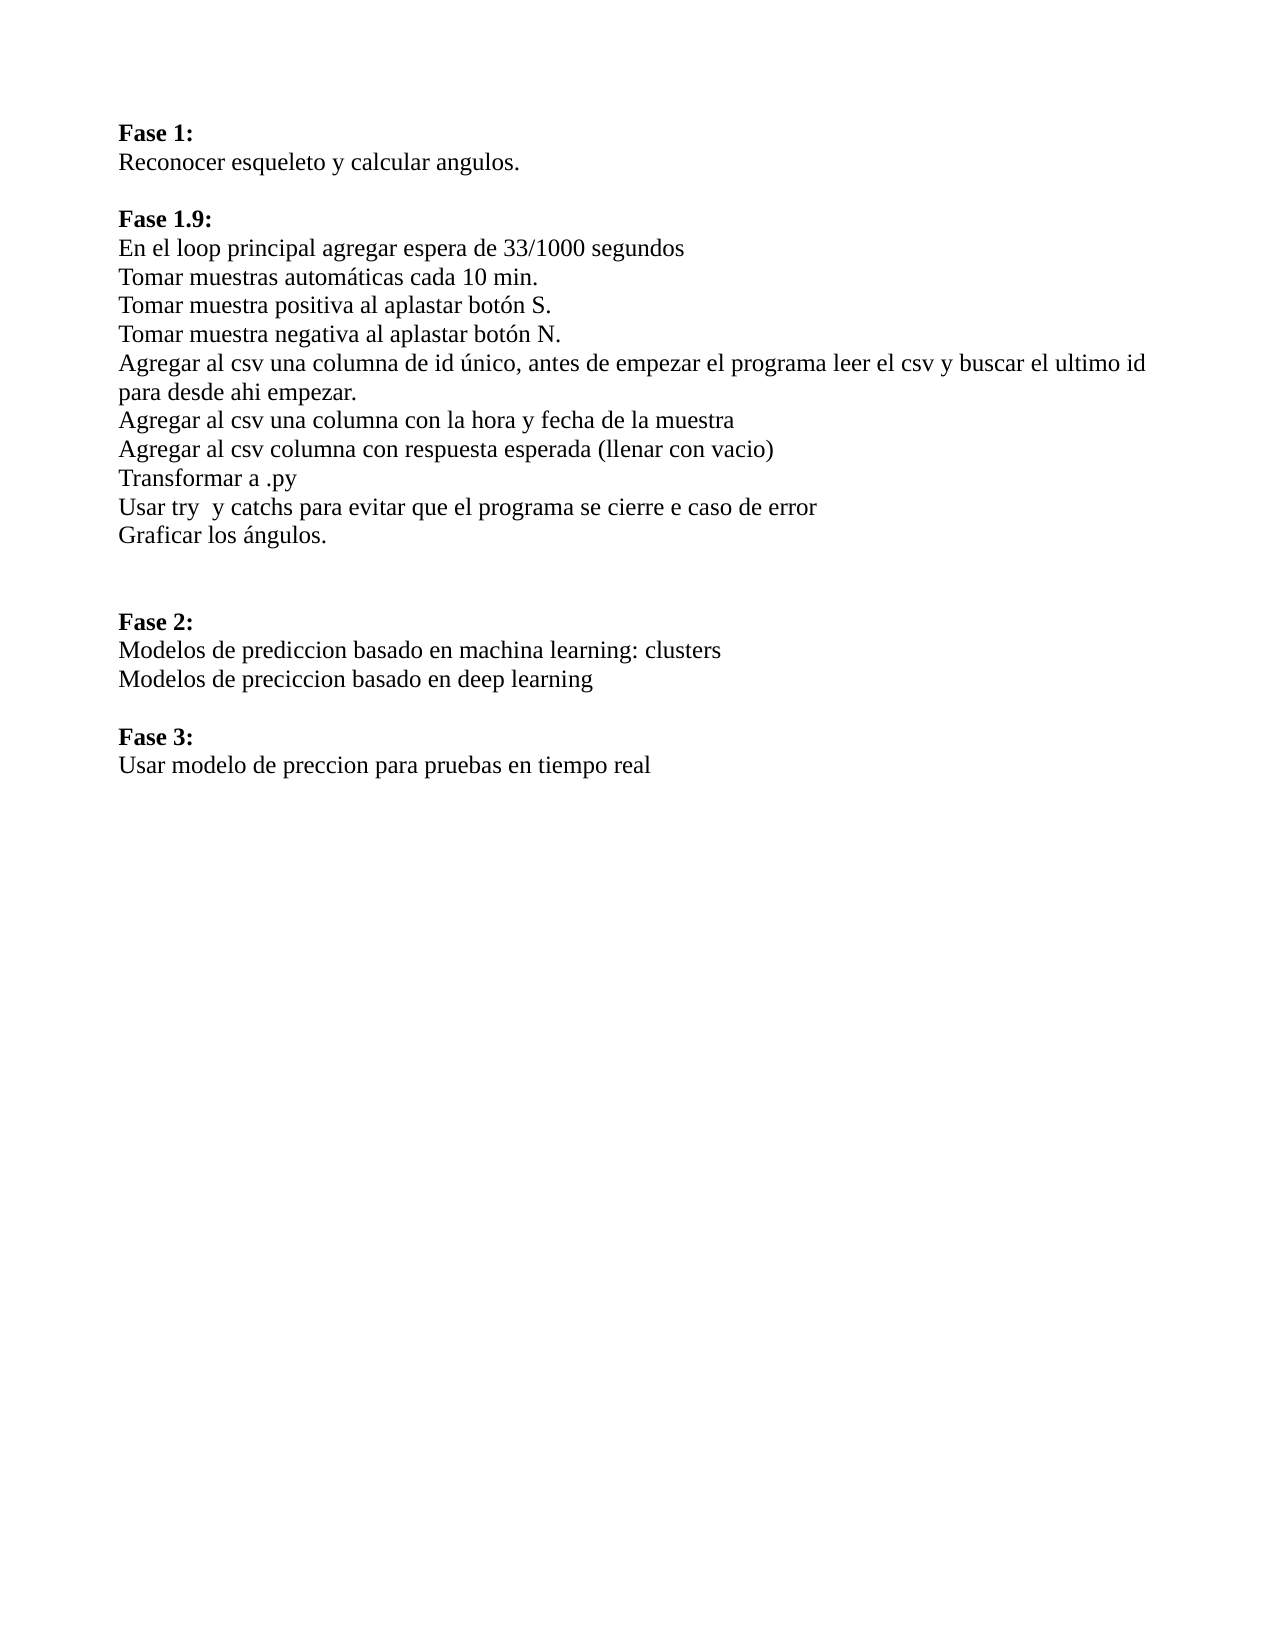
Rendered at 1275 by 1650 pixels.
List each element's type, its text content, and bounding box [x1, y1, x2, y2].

text Agregar al csv columna con respuesta esperada (llenar con vacio) Transformar a .py Usar try y catchs para evitar que el programa se cierre e caso de error Graficar los ángulos. [118, 434, 1157, 578]
text Fase 1.9: [118, 204, 1157, 233]
text Fase 1: [118, 118, 1157, 147]
text En el loop principal agregar espera de 33/1000 segundos [118, 233, 1157, 262]
text Agregar al csv una columna de id único, antes de empezar el programa leer el csv y buscar el ultimo id para desde ahi empezar. Agregar al csv una columna con la hora y fecha de la muestra [118, 348, 1157, 434]
text Tomar muestras automáticas cada 10 min. [118, 262, 1157, 291]
text Usar modelo de preccion para pruebas en tiempo real [118, 751, 1157, 779]
text Fase 3: [118, 722, 1157, 751]
text Modelos de preciccion basado en deep learning [118, 664, 1157, 693]
text Reconocer esqueleto y calcular angulos. [118, 147, 1157, 176]
text Tomar muestra negativa al aplastar botón N. [118, 319, 1157, 348]
text Fase 2: Modelos de prediccion basado en machina learning: clusters [118, 607, 1157, 664]
text Tomar muestra positiva al aplastar botón S. [118, 291, 1157, 319]
